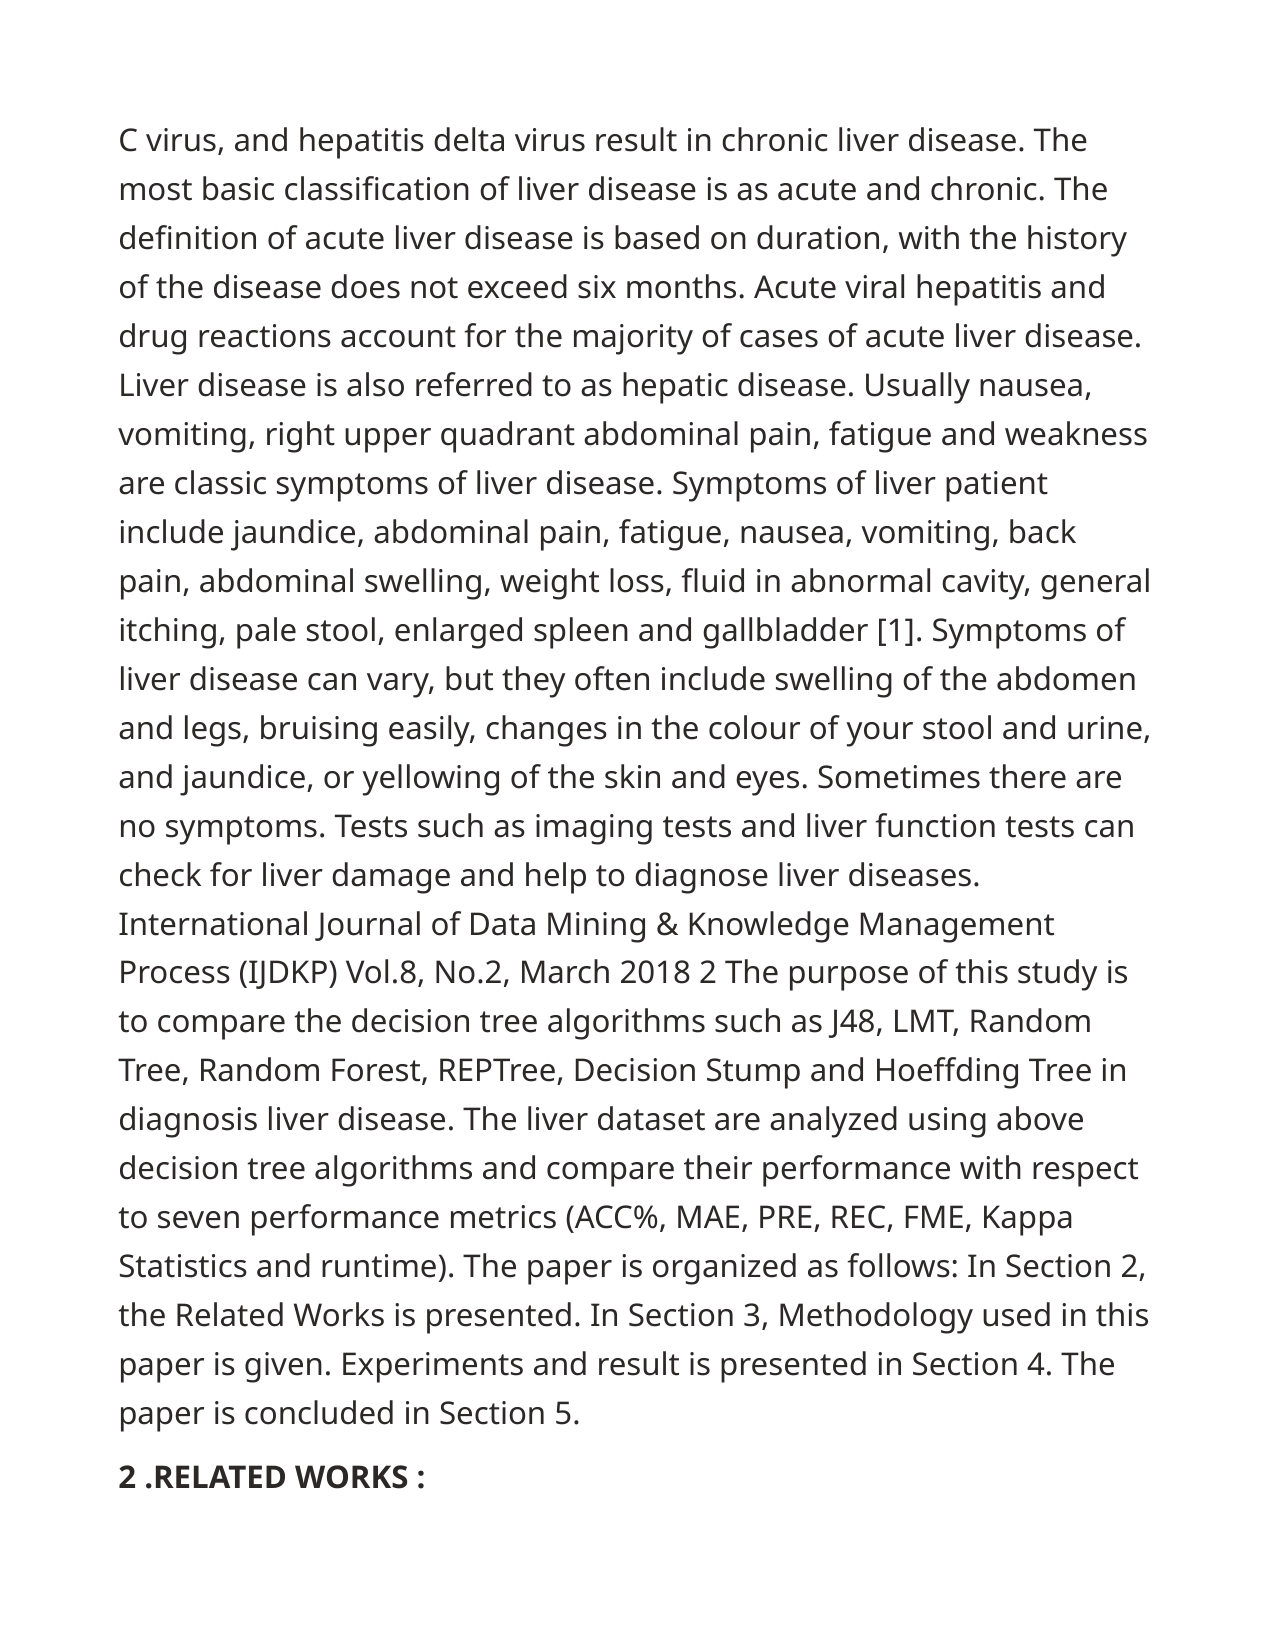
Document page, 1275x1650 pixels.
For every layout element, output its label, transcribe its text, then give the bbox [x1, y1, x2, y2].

text C virus, and hepatitis delta virus result in chronic liver disease. The most basic classification of liver disease is as acute and chronic. The definition of acute liver disease is based on duration, with the history of the disease does not exceed six months. Acute viral hepatitis and drug reactions account for the majority of cases of acute liver disease. Liver disease is also referred to as hepatic disease. Usually nausea, vomiting, right upper quadrant abdominal pain, fatigue and weakness are classic symptoms of liver disease. Symptoms of liver patient include jaundice, abdominal pain, fatigue, nausea, vomiting, back pain, abdominal swelling, weight loss, fluid in abnormal cavity, general itching, pale stool, enlarged spleen and gallbladder [1]. Symptoms of liver disease can vary, but they often include swelling of the abdomen and legs, bruising easily, changes in the colour of your stool and urine, and jaundice, or yellowing of the skin and eyes. Sometimes there are no symptoms. Tests such as imaging tests and liver function tests can check for liver damage and help to diagnose liver diseases. International Journal of Data Mining & Knowledge Management Process (IJDKP) Vol.8, No.2, March 2018 2 The purpose of this study is to compare the decision tree algorithms such as J48, LMT, Random Tree, Random Forest, REPTree, Decision Stump and Hoeffding Tree in diagnosis liver disease. The liver dataset are analyzed using above decision tree algorithms and compare their performance with respect to seven performance metrics (ACC%, MAE, PRE, REC, FME, Kappa Statistics and runtime). The paper is organized as follows: In Section 2, the Related Works is presented. In Section 3, Methodology used in this paper is given. Experiments and result is presented in Section 4. The paper is concluded in Section 5. [118, 118, 1157, 1434]
text 2 .RELATED WORKS : [118, 1454, 1157, 1497]
